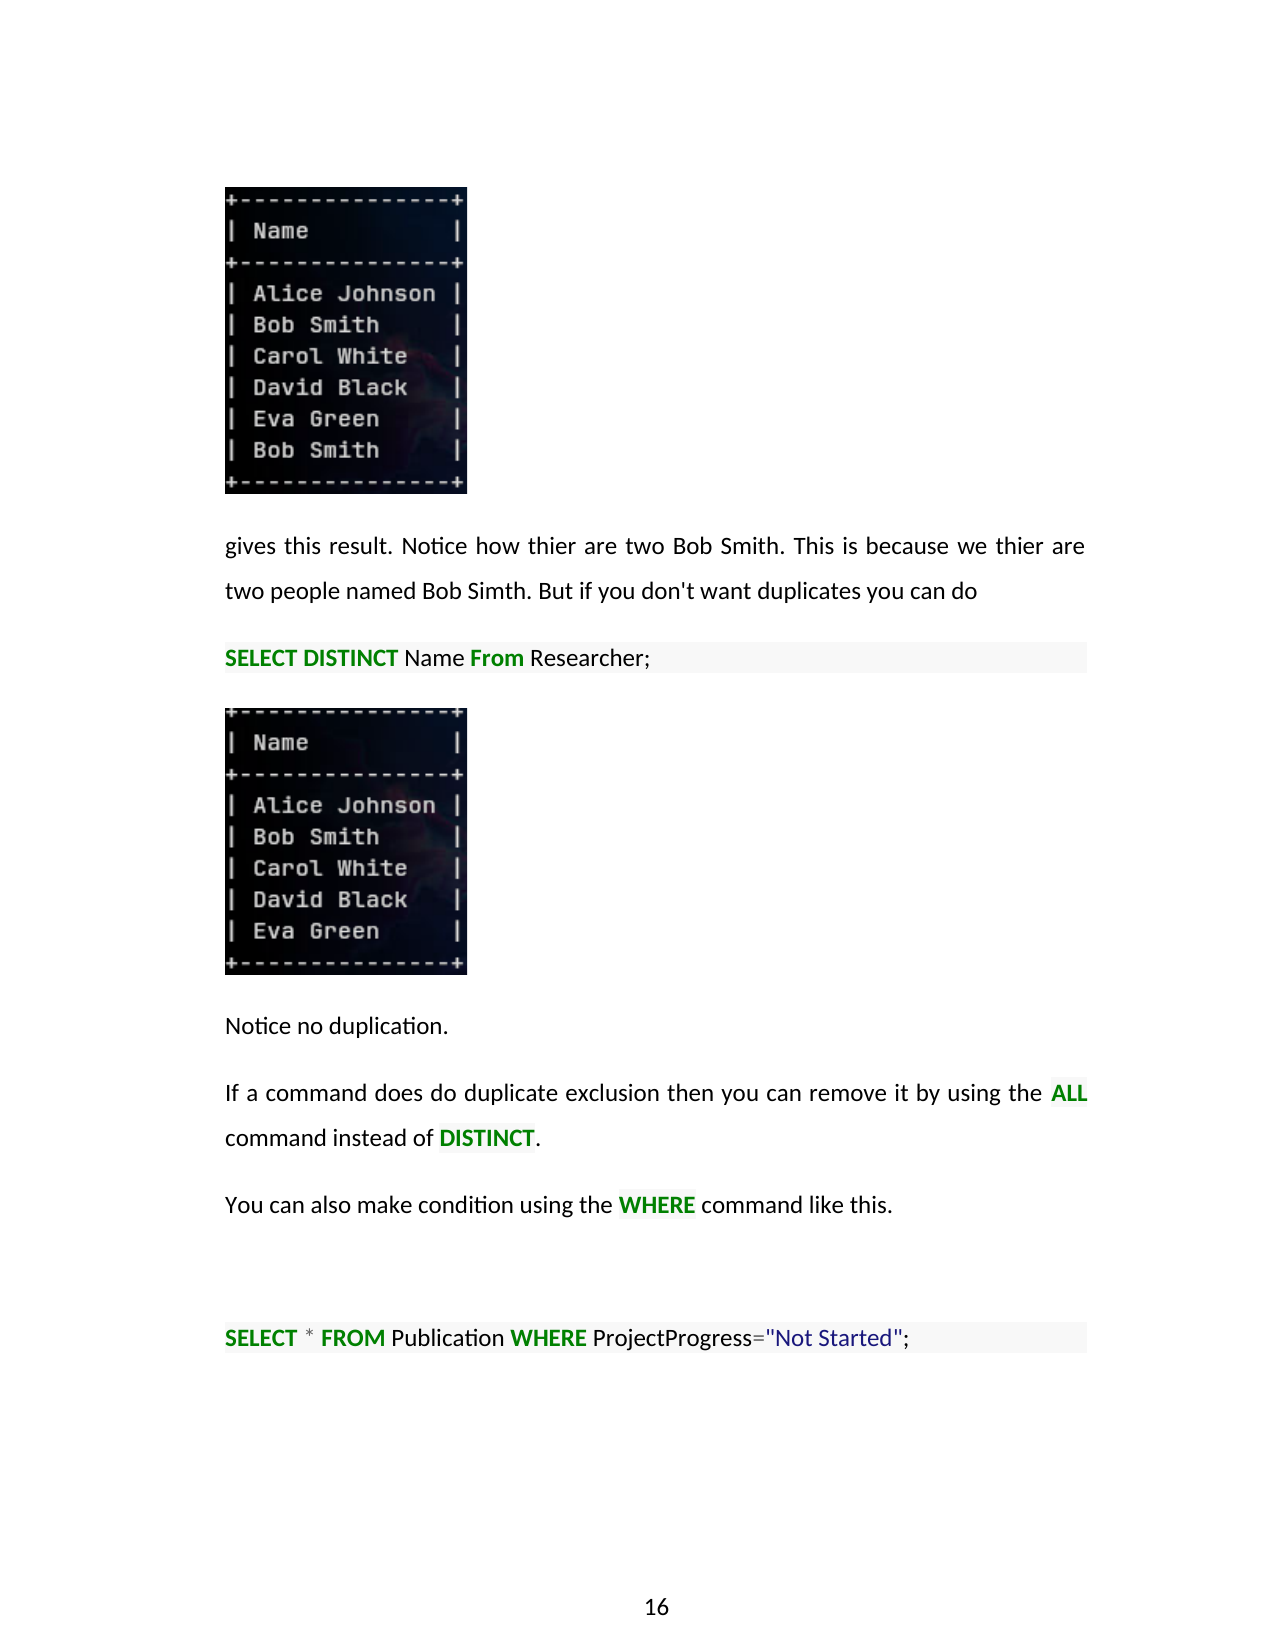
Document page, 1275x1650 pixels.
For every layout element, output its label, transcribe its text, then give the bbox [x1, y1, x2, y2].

text gives this result. Notice how thier are two Bob Smith. This is because we thier are two people named Bob Simth. But if you don't want duplicates you can do [225, 530, 1087, 606]
picture [225, 708, 468, 975]
text You can also make condition using the WHERE command like this. [225, 1189, 1087, 1219]
text Notice no duplication. [225, 1010, 1087, 1041]
text SELECT * FROM Publication WHERE ProjectProgress="Not Started"; [225, 1322, 1087, 1353]
picture [225, 187, 468, 494]
text SELECT DISTINCT Name From Researcher; [225, 642, 1087, 673]
text If a command does do duplicate exclusion then you can remove it by using the ALL command instead of DISTINCT. [225, 1077, 1087, 1153]
